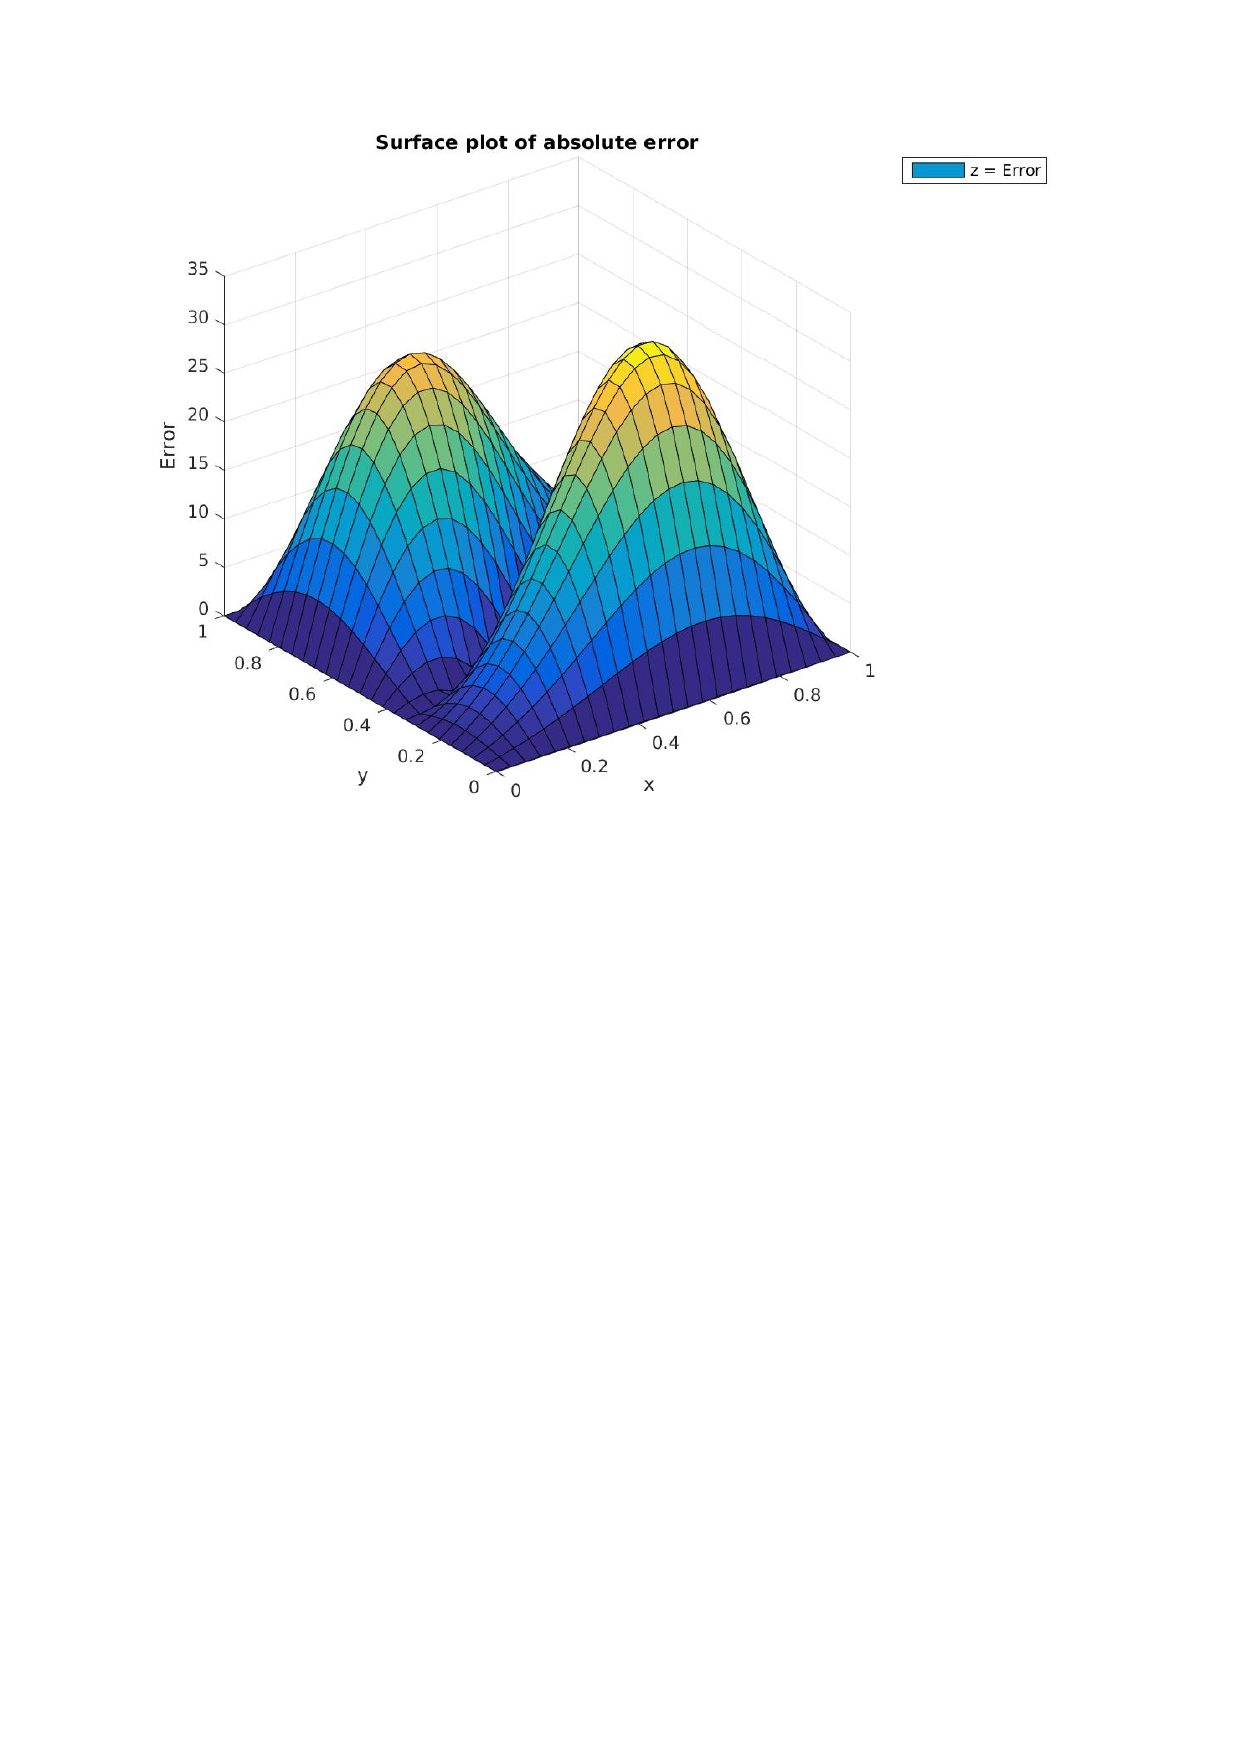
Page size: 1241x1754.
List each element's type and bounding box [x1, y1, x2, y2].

picture [118, 100, 1123, 854]
